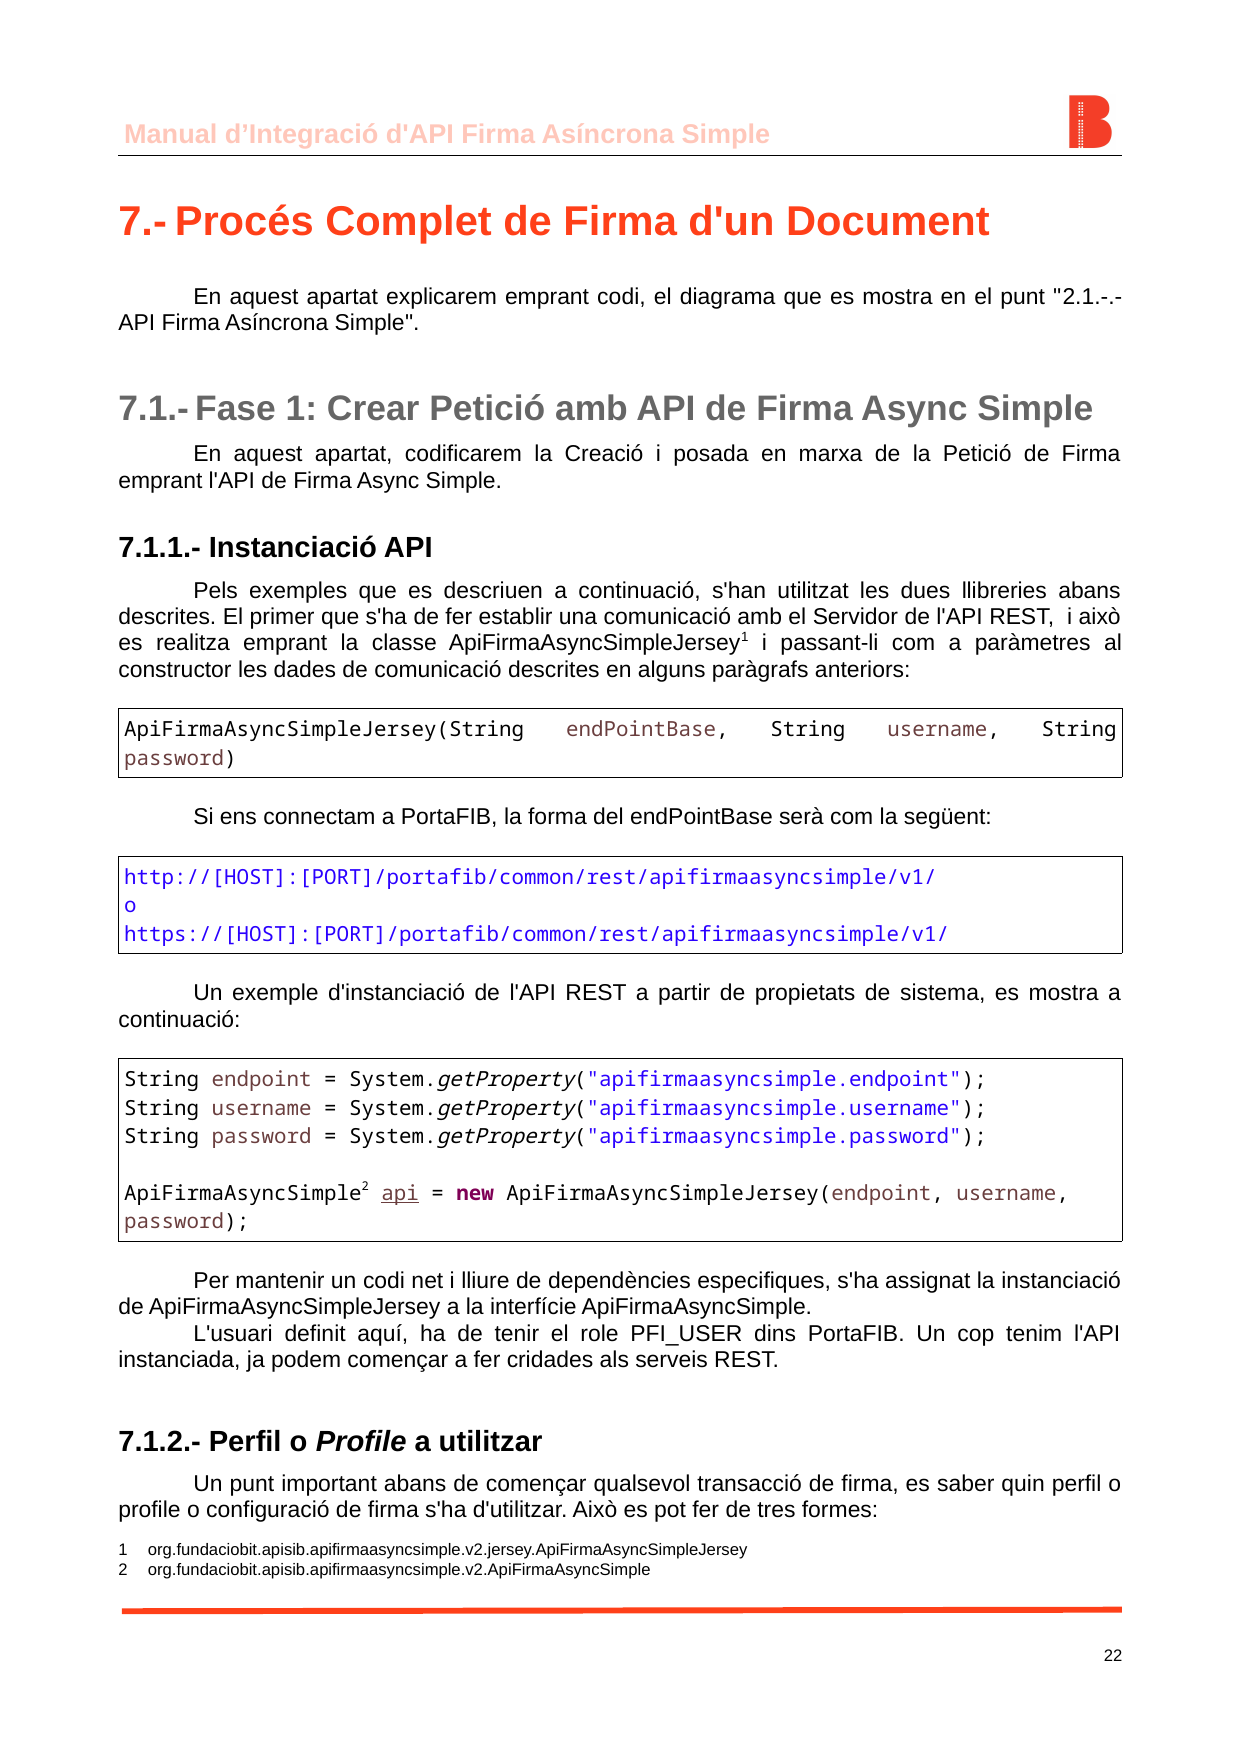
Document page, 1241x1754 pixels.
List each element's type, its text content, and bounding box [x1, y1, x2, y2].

text org.fundaciobit.apisib.apifirmaasyncsimple.v2.jersey.ApiFirmaAsyncSimpleJersey [118, 1540, 1122, 1559]
subtitle Instanciació API [118, 531, 1122, 564]
text L'usuari definit aquí, ha de tenir el role PFI_USER dins PortaFIB. Un cop tenim l'API instanciada, ja podem començar a fer cridades als serveis REST. [118, 1320, 1122, 1372]
text En aquest apartat explicarem emprant codi, el diagrama que es mostra en el punt "2.1.-API Firma Asíncrona Simple". [118, 283, 1122, 336]
table_header ApiFirmaAsyncSimpleJersey(String endPointBase, String username, String password) [119, 709, 1122, 777]
table_header String endpoint = System.getProperty("apifirmaasyncsimple.endpoint"); String username = System.getProperty("apifirmaasyncsimple.username"); String password = System.getProperty("apifirmaasyncsimple.password"); ApiFirmaAsyncSimple api = new ApiFirmaAsyncSimpleJersey(endpoint, username, password); [119, 1059, 1122, 1241]
subtitle Procés Complet de Firma d'un Document [118, 196, 1122, 244]
text Un exemple d'instanciació de l'API REST a partir de propietats de sistema, es mostra a continuació: [118, 979, 1122, 1032]
text Un punt important abans de començar qualsevol transacció de firma, es saber quin perfil o profile o configuració de firma s'ha d'utilitzar. Això es pot fer de tres formes: [118, 1470, 1122, 1522]
subtitle Perfil o Profile a utilitzar [118, 1424, 1122, 1457]
picture [1063, 94, 1117, 150]
table_header http://[HOST]:[PORT]/portafib/common/rest/apifirmaasyncsimple/v1/ o https://[HOST]:[PORT]/portafib/common/rest/apifirmaasyncsimple/v1/ [119, 857, 1122, 953]
text Pels exemples que es descriuen a continuació, s'han utilitzat les dues llibreries abans descrites. El primer que s'ha de fer establir una comunicació amb el Servidor de l'API REST, i això es realitza emprant la classe ApiFirmaAsyncSimpleJersey i passant-li com a paràmetres al constructor les dades de comunicació descrites en alguns paràgrafs anteriors: [118, 577, 1122, 682]
text En aquest apartat, codificarem la Creació i posada en marxa de la Petició de Firma emprant l'API de Firma Async Simple. [118, 440, 1122, 493]
text Si ens connectam a PortaFIB, la forma del endPointBase serà com la següent: [118, 803, 1122, 829]
text Per mantenir un codi net i lliure de dependències especifiques, s'ha assignat la instanciació de ApiFirmaAsyncSimpleJersey a la interfície ApiFirmaAsyncSimple. [118, 1267, 1122, 1320]
subtitle Fase 1: Crear Petició amb API de Firma Async Simple [118, 387, 1122, 428]
